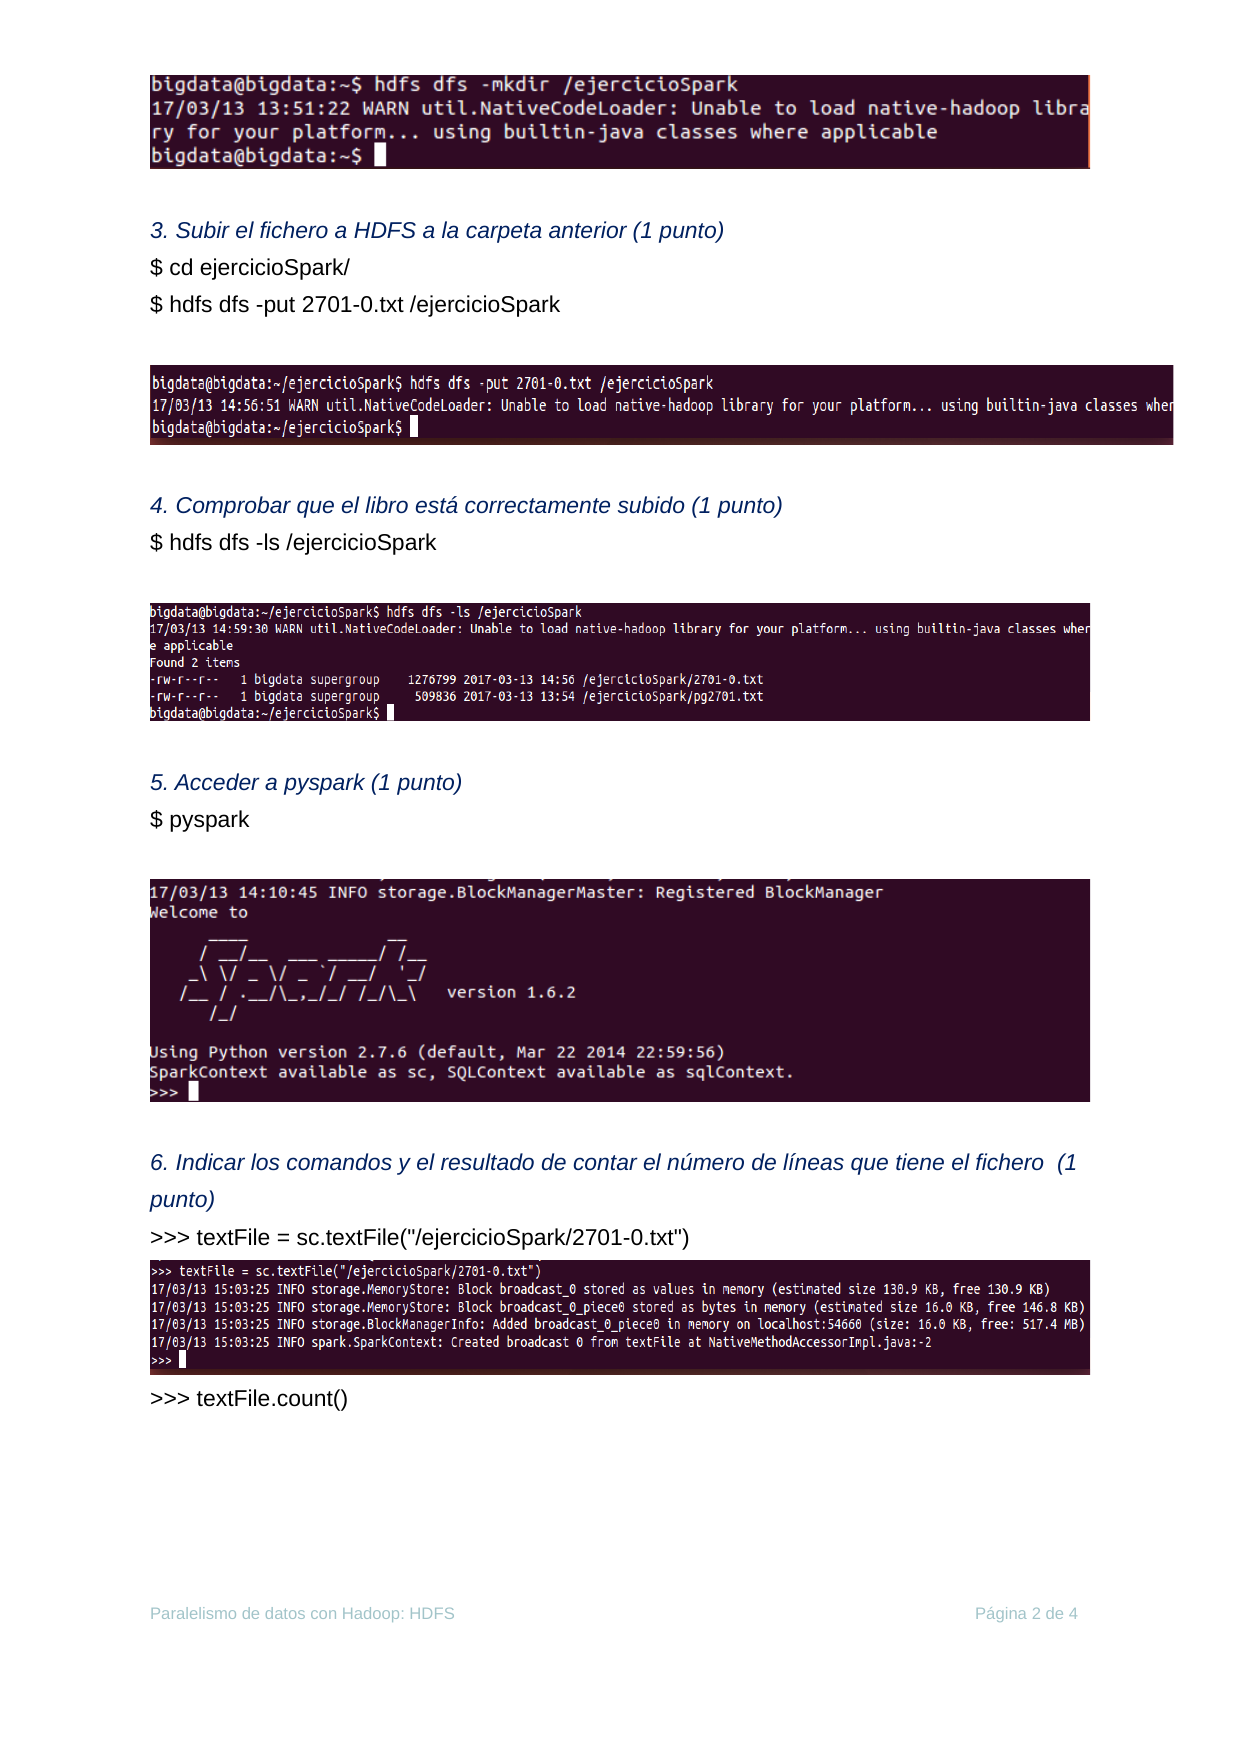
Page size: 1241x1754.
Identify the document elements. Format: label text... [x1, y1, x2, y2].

text >>> textFile.count() [150, 1385, 1090, 1412]
text $ cd ejercicioSpark/ [150, 254, 1090, 280]
text 6. Indicar los comandos y el resultado de contar el número de líneas que tiene el fichero (1 punto) [150, 1149, 1090, 1213]
text $ hdfs dfs -ls /ejercicioSpark [150, 529, 1090, 556]
text 5. Acceder a pyspark (1 punto) [150, 768, 1090, 795]
text 3. Subir el fichero a HDFS a la carpeta anterior (1 punto) [150, 217, 1090, 243]
text 4. Comprobar que el libro está correctamente subido (1 punto) [150, 492, 1090, 518]
text >>> textFile = sc.textFile("/ejercicioSpark/2701-0.txt") [150, 1223, 1090, 1250]
text $ pyspark [150, 806, 1090, 832]
text $ hdfs dfs -put 2701-0.txt /ejercicioSpark [150, 291, 1090, 317]
